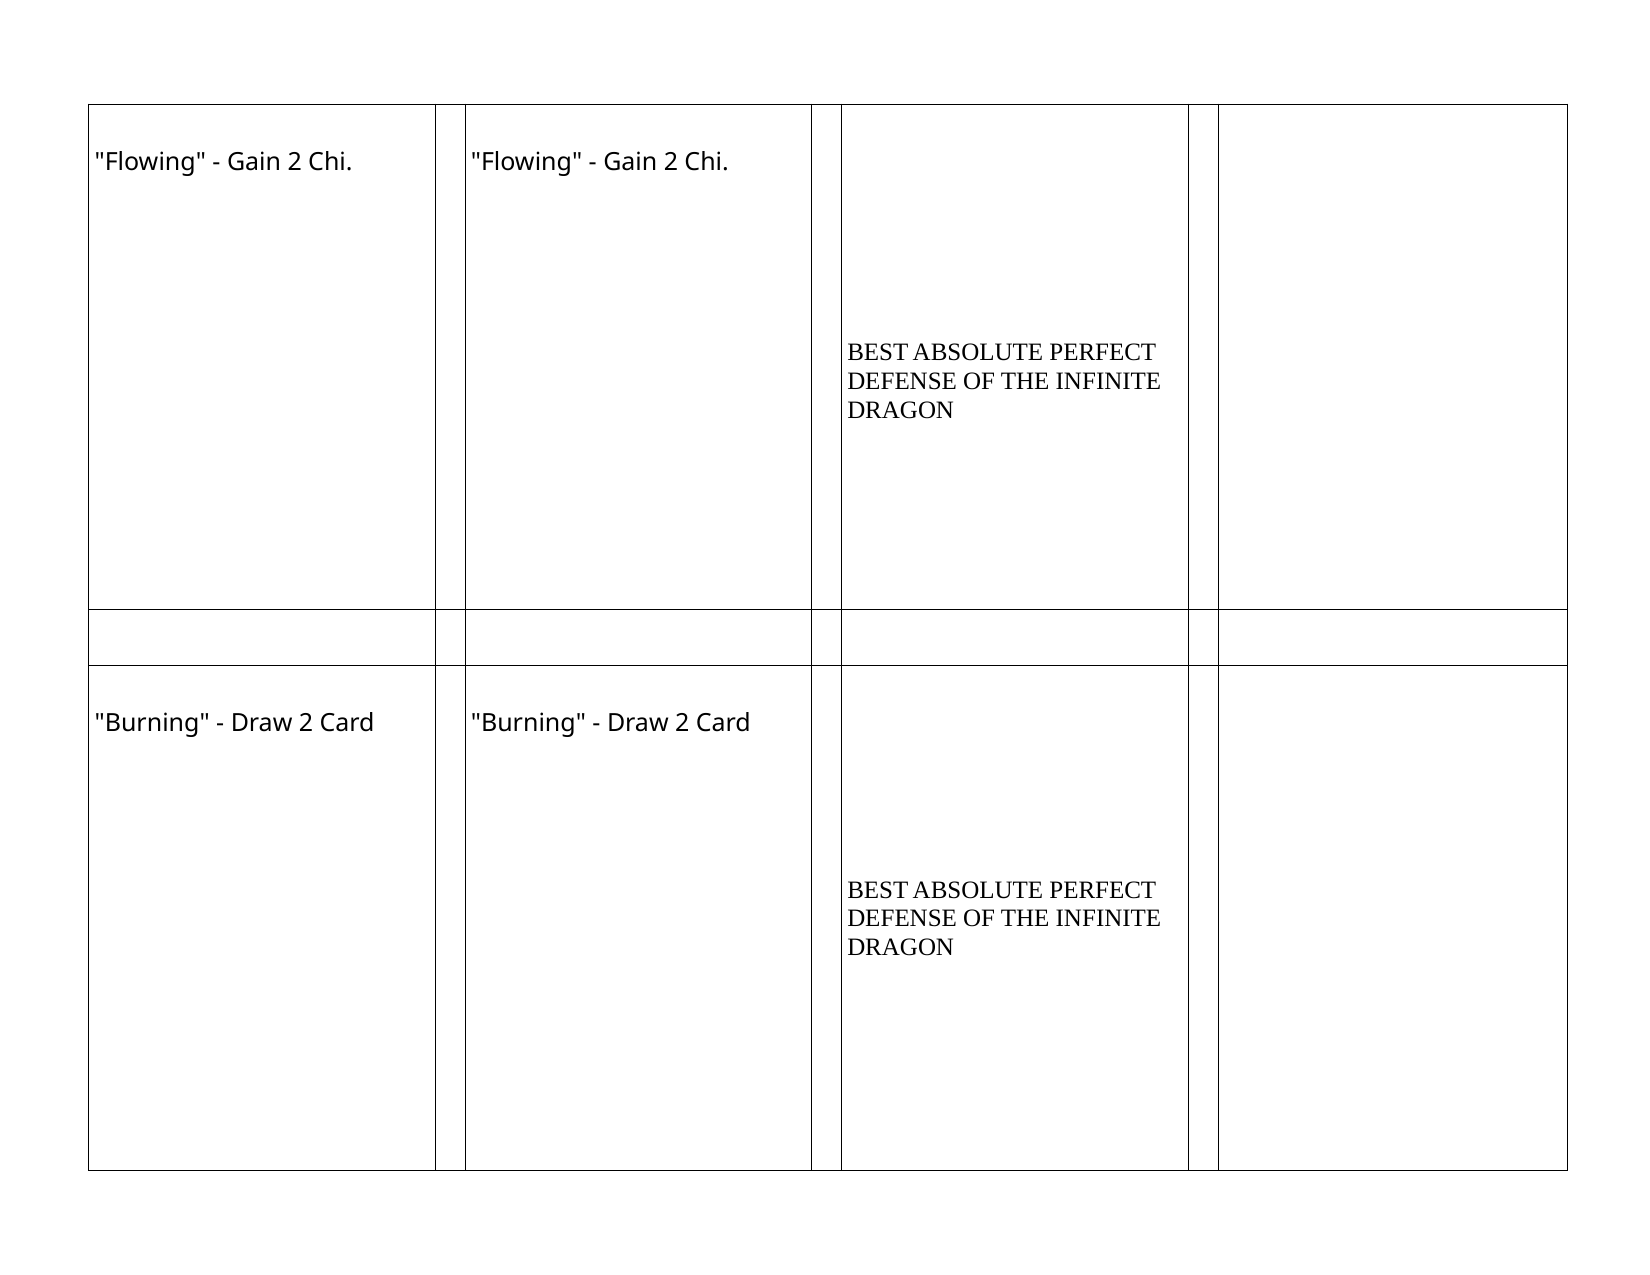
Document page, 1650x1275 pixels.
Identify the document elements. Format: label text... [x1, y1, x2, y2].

table_cell [436, 610, 465, 664]
table_cell [436, 666, 465, 1170]
table_header "Flowing" - Gain 2 Chi. [89, 105, 435, 609]
table_header [1189, 105, 1218, 609]
table_cell "Burning" - Draw 2 Card [89, 666, 435, 1170]
table_header [812, 105, 841, 609]
table_header BEST ABSOLUTE PERFECT DEFENSE OF THE INFINITE DRAGON [842, 105, 1188, 609]
table_header "Flowing" - Gain 2 Chi. [466, 105, 811, 609]
table_cell [1219, 666, 1567, 1170]
table_cell [1189, 666, 1218, 1170]
table_cell [89, 610, 435, 664]
table_cell [1219, 610, 1567, 664]
table_cell [466, 610, 811, 664]
table_header [436, 105, 465, 609]
table_header [1219, 105, 1567, 609]
table_cell [812, 610, 841, 664]
table_cell [1189, 610, 1218, 664]
table_cell "Burning" - Draw 2 Card [466, 666, 811, 1170]
table_cell [812, 666, 841, 1170]
table_cell BEST ABSOLUTE PERFECT DEFENSE OF THE INFINITE DRAGON [842, 666, 1188, 1170]
table_cell [842, 610, 1188, 664]
